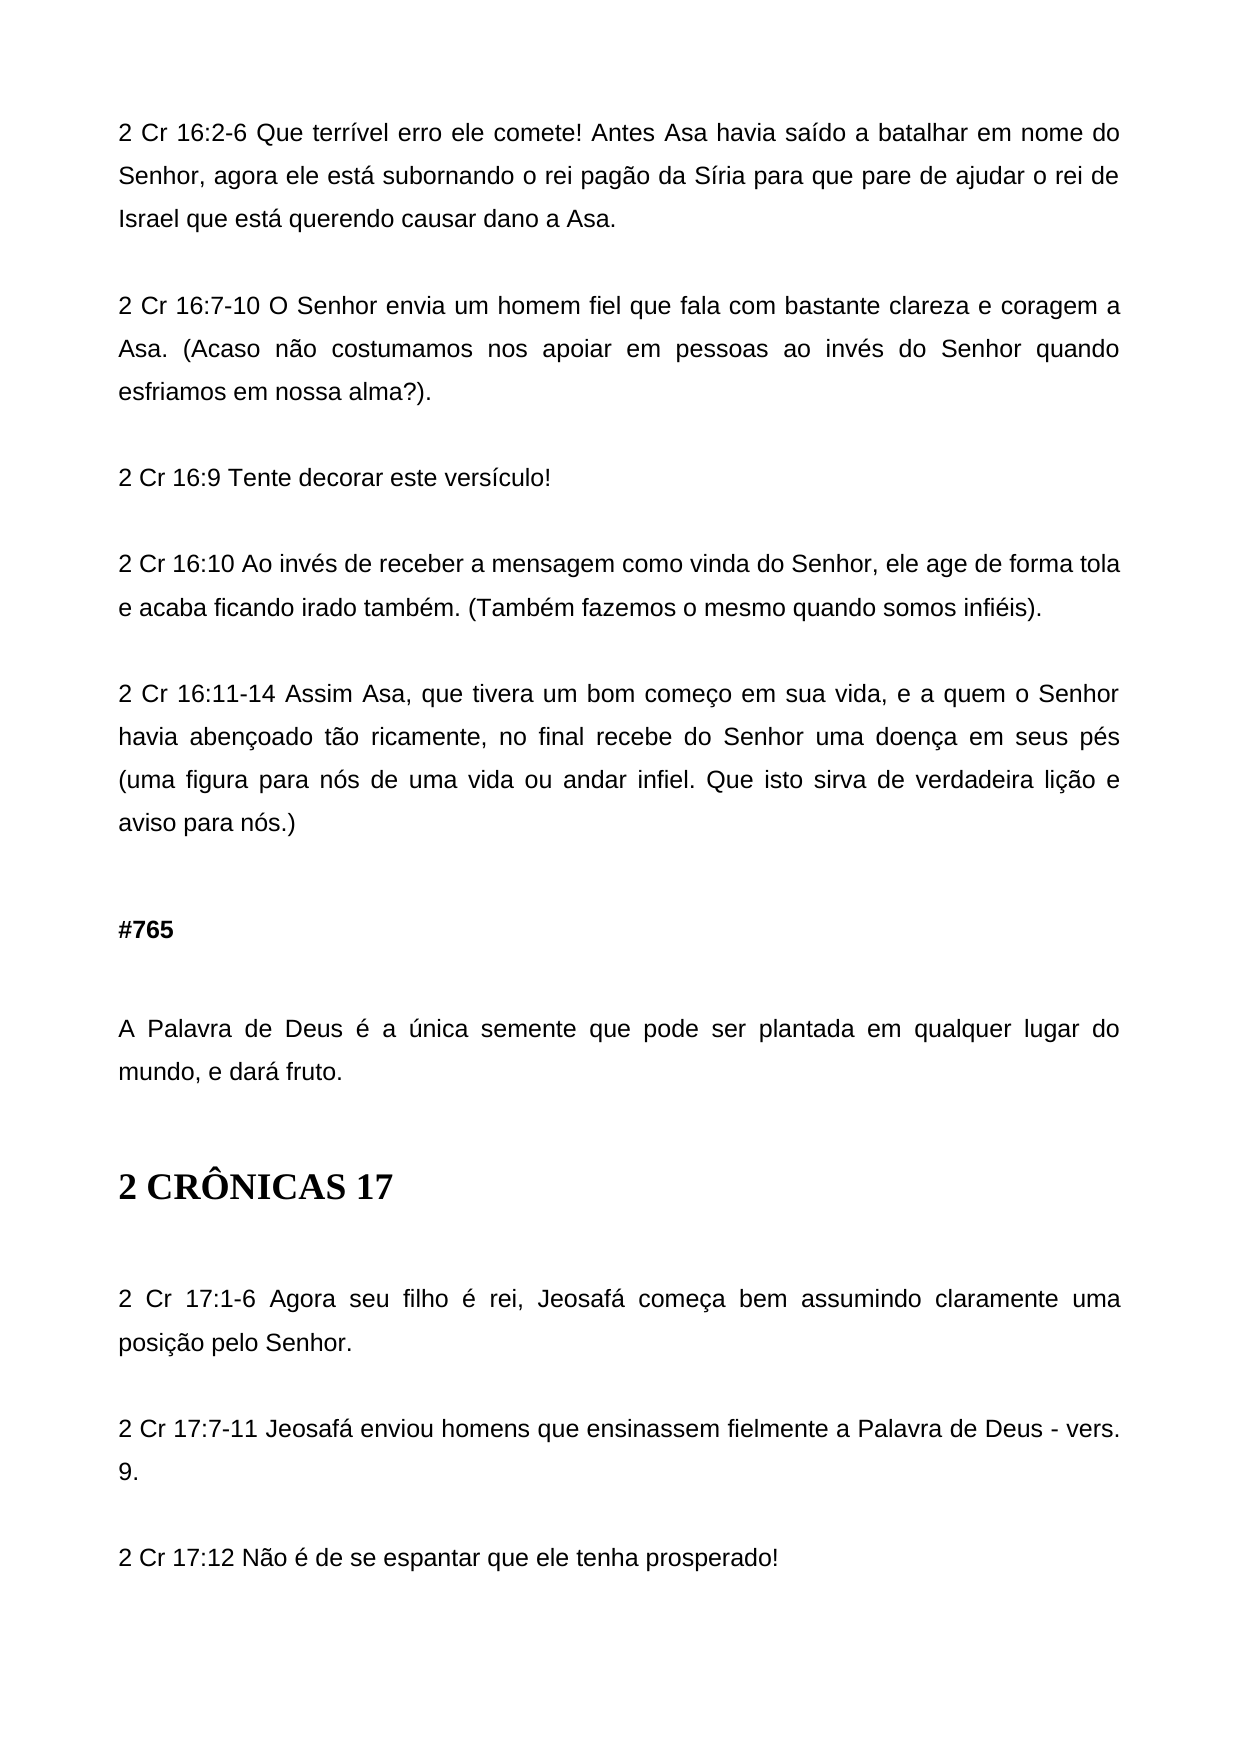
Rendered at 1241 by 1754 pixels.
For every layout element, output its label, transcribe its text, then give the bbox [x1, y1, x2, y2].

text 2 Cr 17:1-6 Agora seu filho é rei, Jeosafá começa bem assumindo claramente uma posição pelo Senhor. [118, 1284, 1122, 1356]
text 2 Cr 16:9 Tente decorar este versículo! [118, 463, 1122, 492]
text A Palavra de Deus é a única semente que pode ser plantada em qualquer lugar do mundo, e dará fruto. [118, 1014, 1122, 1086]
text 2 Cr 16:7-10 O Senhor envia um homem fiel que fala com bastante clareza e coragem a Asa. (Acaso não costumamos nos apoiar em pessoas ao invés do Senhor quando esfriamos em nossa alma?). [118, 291, 1122, 406]
text 2 Cr 17:7-11 Jeosafá enviou homens que ensinassem fielmente a Palavra de Deus - vers. 9. [118, 1414, 1122, 1486]
text 2 Cr 17:12 Não é de se espantar que ele tenha prosperado! [118, 1543, 1122, 1572]
text 2 Cr 16:2-6 Que terrível erro ele comete! Antes Asa havia saído a batalhar em nome do Senhor, agora ele está subornando o rei pagão da Síria para que pare de ajudar o rei de Israel que está querendo causar dano a Asa. [118, 118, 1122, 233]
text 2 Cr 16:11-14 Assim Asa, que tivera um bom começo em sua vida, e a quem o Senhor havia abençoado tão ricamente, no final recebe do Senhor uma doença em seus pés (uma figura para nós de uma vida ou andar infiel. Que isto sirva de verdadeira lição e aviso para nós.) [118, 679, 1122, 837]
text 2 Cr 16:10 Ao invés de receber a mensagem como vinda do Senhor, ele age de forma tola e acaba ficando irado também. (Também fazemos o mesmo quando somos infiéis). [118, 549, 1122, 621]
subtitle #765 [118, 915, 1122, 944]
subtitle 2 CRÔNICAS 17 [118, 1164, 1122, 1207]
